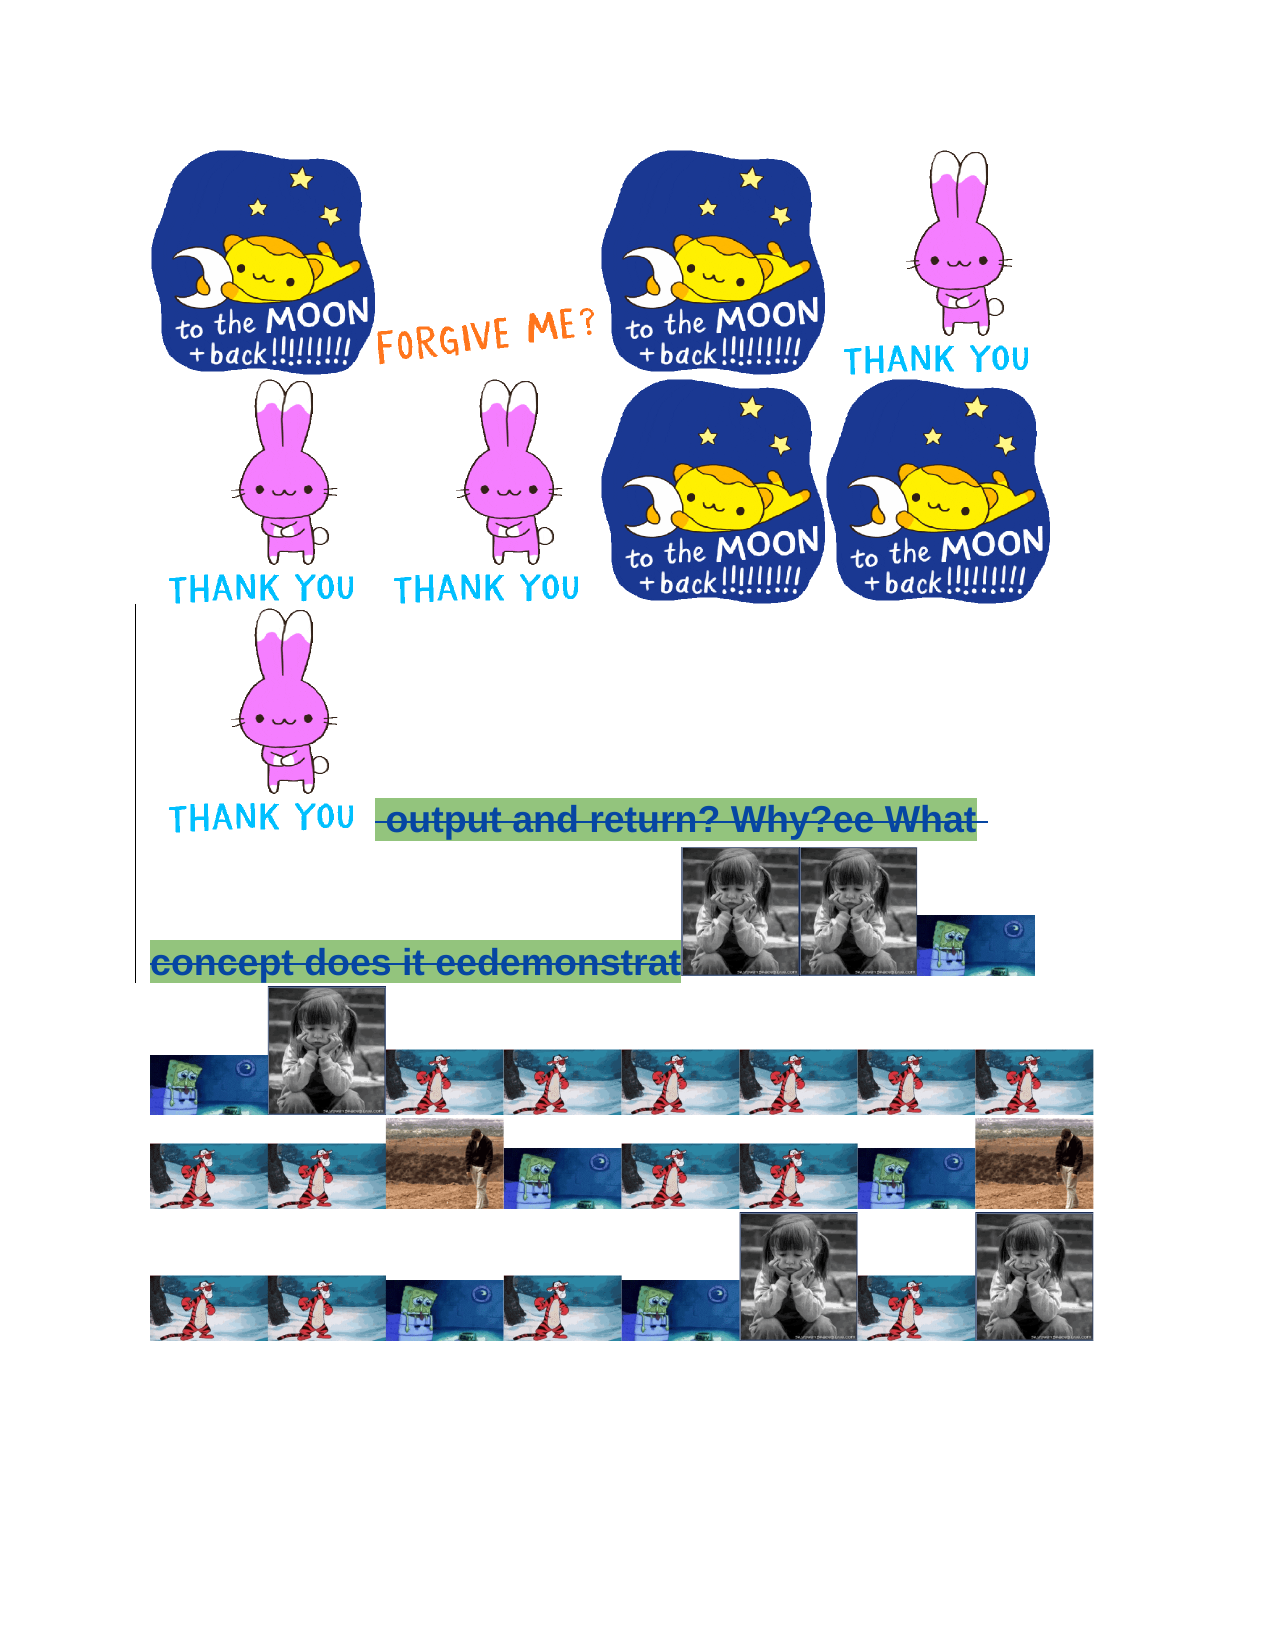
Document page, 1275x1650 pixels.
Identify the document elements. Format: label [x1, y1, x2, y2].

picture [150, 607, 375, 833]
picture [150, 986, 1094, 1115]
picture [150, 150, 1050, 375]
picture [150, 1212, 1094, 1341]
picture [150, 1118, 1094, 1209]
picture [681, 847, 1035, 976]
picture [150, 378, 1050, 604]
